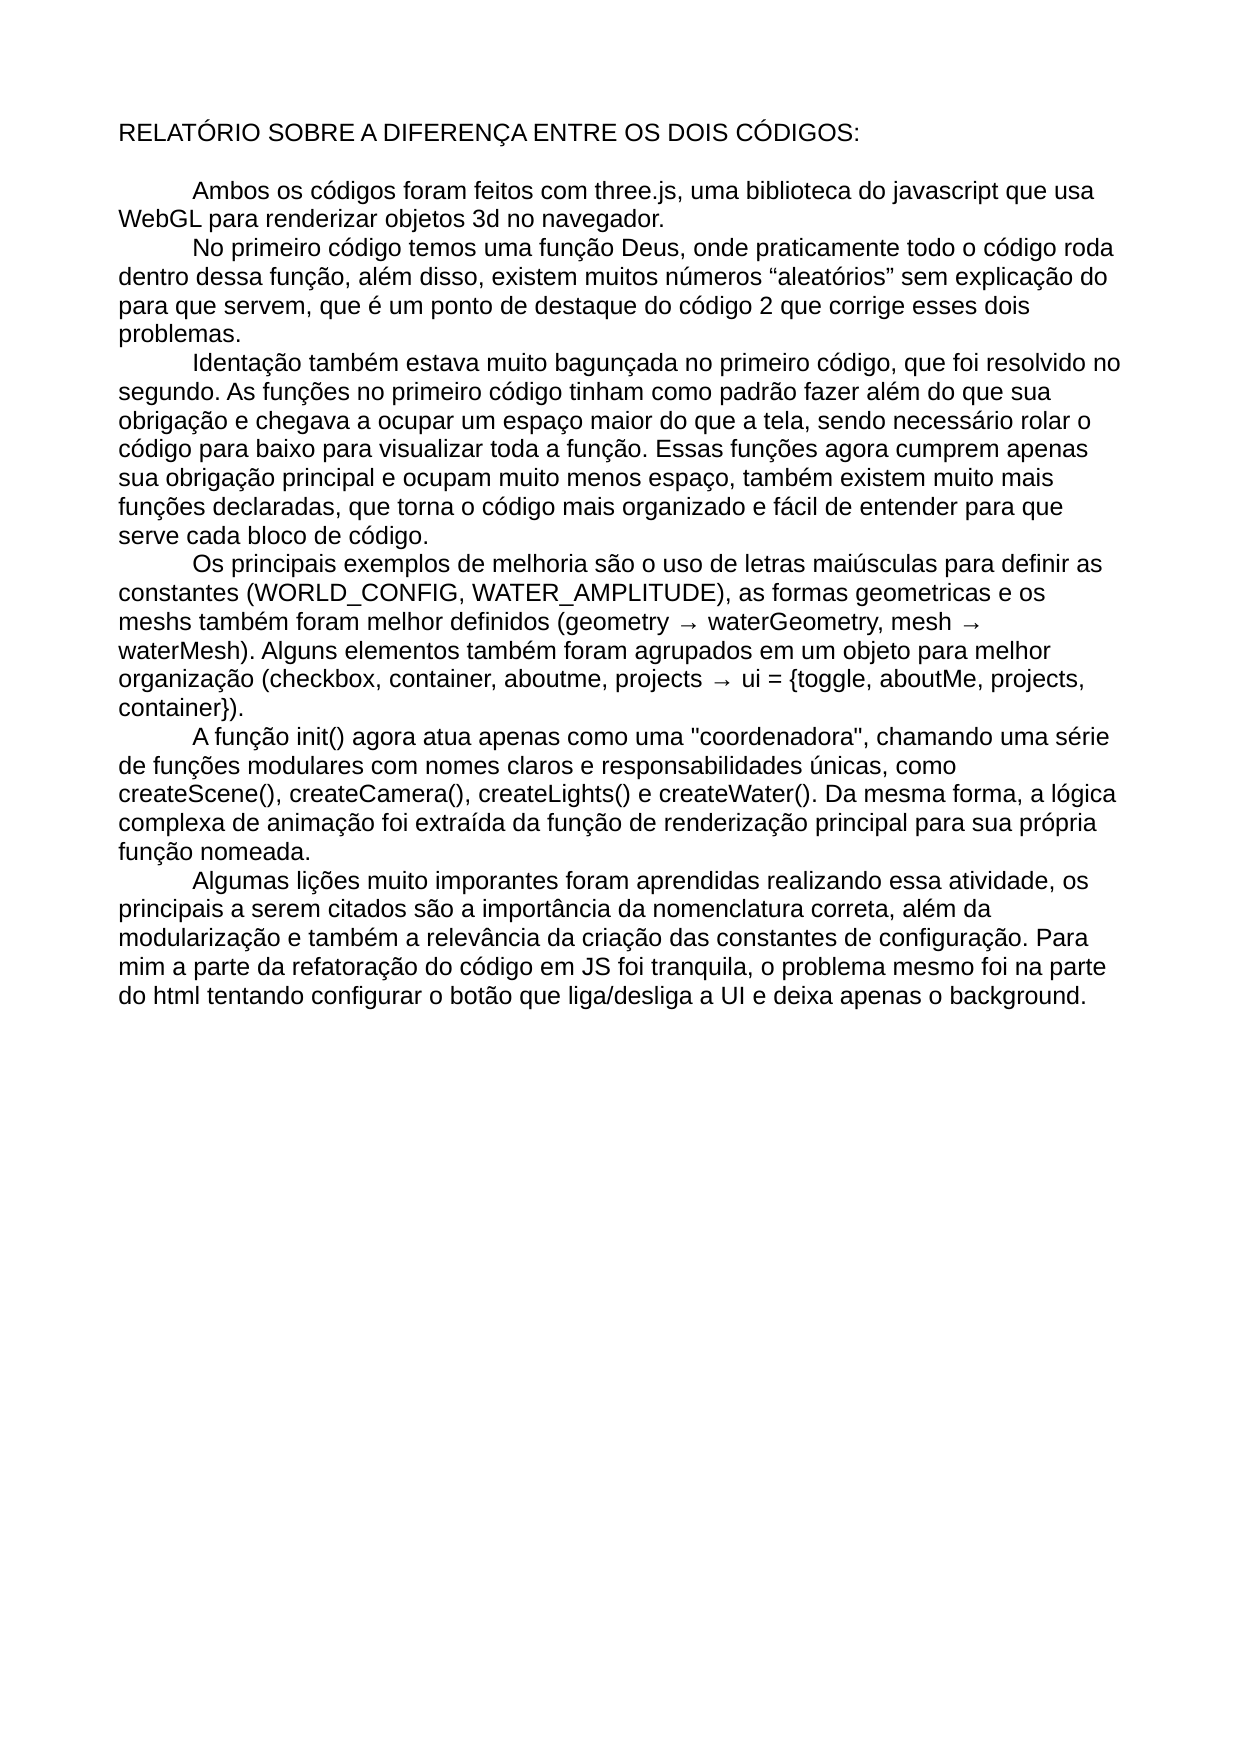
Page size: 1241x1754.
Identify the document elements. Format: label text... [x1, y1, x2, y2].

text Os principais exemplos de melhoria são o uso de letras maiúsculas para definir as constantes (WORLD_CONFIG, WATER_AMPLITUDE), as formas geometricas e os meshs também foram melhor definidos (geometry → waterGeometry, mesh → waterMesh). Alguns elementos também foram agrupados em um objeto para melhor organização (checkbox, container, aboutme, projects → ui = {toggle, aboutMe, projects, container}). [118, 549, 1122, 722]
text Identação também estava muito bagunçada no primeiro código, que foi resolvido no segundo. As funções no primeiro código tinham como padrão fazer além do que sua obrigação e chegava a ocupar um espaço maior do que a tela, sendo necessário rolar o código para baixo para visualizar toda a função. Essas funções agora cumprem apenas sua obrigação principal e ocupam muito menos espaço, também existem muito mais funções declaradas, que torna o código mais organizado e fácil de entender para que serve cada bloco de código. [118, 348, 1122, 549]
text A função init() agora atua apenas como uma "coordenadora", chamando uma série de funções modulares com nomes claros e responsabilidades únicas, como createScene(), createCamera(), createLights() e createWater(). Da mesma forma, a lógica complexa de animação foi extraída da função de renderização principal para sua própria função nomeada. [118, 722, 1122, 866]
text Ambos os códigos foram feitos com three.js, uma biblioteca do javascript que usa WebGL para renderizar objetos 3d no navegador. [118, 176, 1122, 233]
text No primeiro código temos uma função Deus, onde praticamente todo o código roda dentro dessa função, além disso, existem muitos números “aleatórios” sem explicação do para que servem, que é um ponto de destaque do código 2 que corrige esses dois problemas. [118, 233, 1122, 348]
text RELATÓRIO SOBRE A DIFERENÇA ENTRE OS DOIS CÓDIGOS: [118, 118, 1122, 147]
text Algumas lições muito imporantes foram aprendidas realizando essa atividade, os principais a serem citados são a importância da nomenclatura correta, além da modularização e também a relevância da criação das constantes de configuração. Para mim a parte da refatoração do código em JS foi tranquila, o problema mesmo foi na parte do html tentando configurar o botão que liga/desliga a UI e deixa apenas o background. [118, 866, 1122, 1009]
